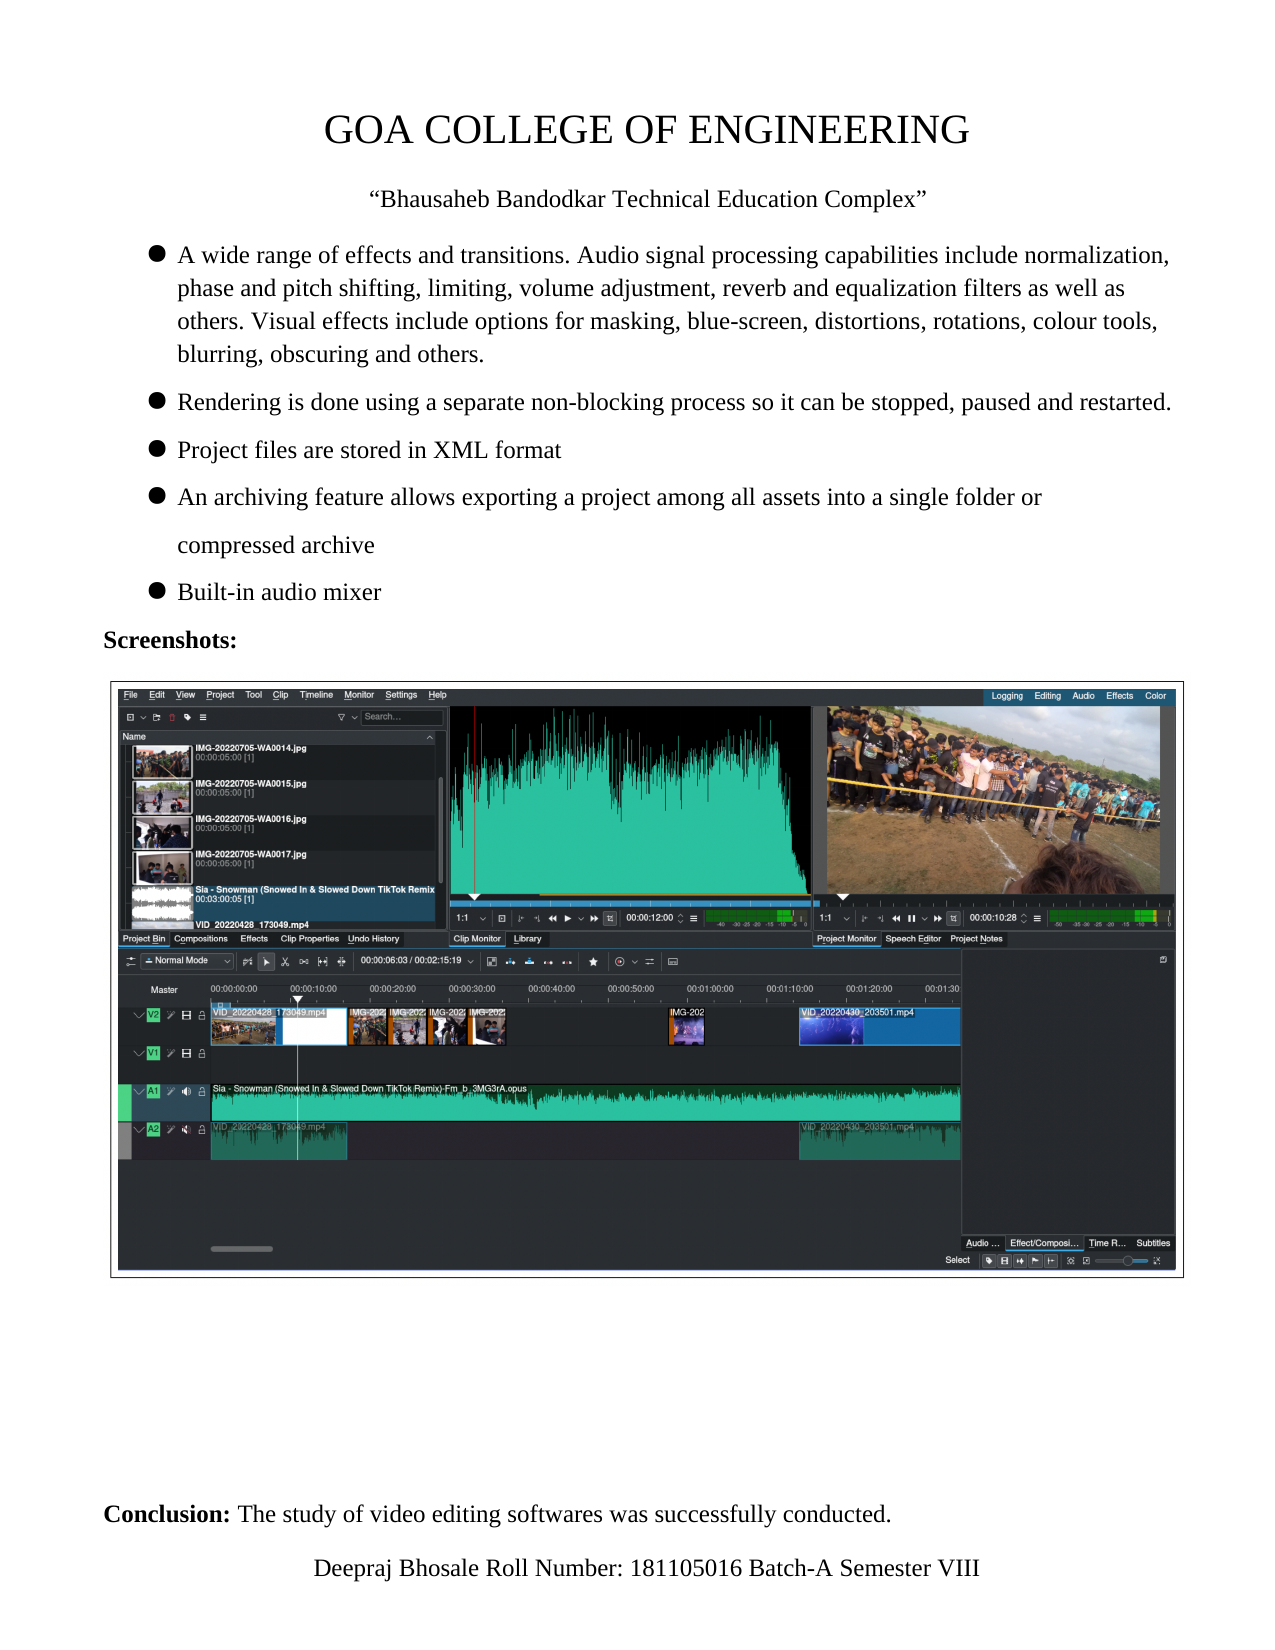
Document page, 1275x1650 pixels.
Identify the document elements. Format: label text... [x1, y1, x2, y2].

list compressed archive [147, 530, 1191, 559]
list A wide range of effects and transitions. Audio signal processing capabilities include normalization, phase and pitch shifting, limiting, volume adjustment, reverb and equalization filters as well as others. Visual effects include options for masking, blue-screen, distortions, rotations, colour tools, blurring, obscuring and others. [147, 240, 1191, 368]
list Project files are stored in XML format [147, 435, 1191, 463]
list An archiving feature allows exporting a project among all assets into a single folder or [147, 482, 1191, 511]
text Screenshots: [103, 625, 1191, 654]
list Built-in audio mixer [147, 577, 1191, 606]
text Conclusion: The study of video editing softwares was successfully conducted. [103, 1499, 1191, 1528]
list Rendering is done using a separate non-blocking process so it can be stopped, paused and restarted. [147, 387, 1191, 416]
picture [103, 672, 1191, 1286]
